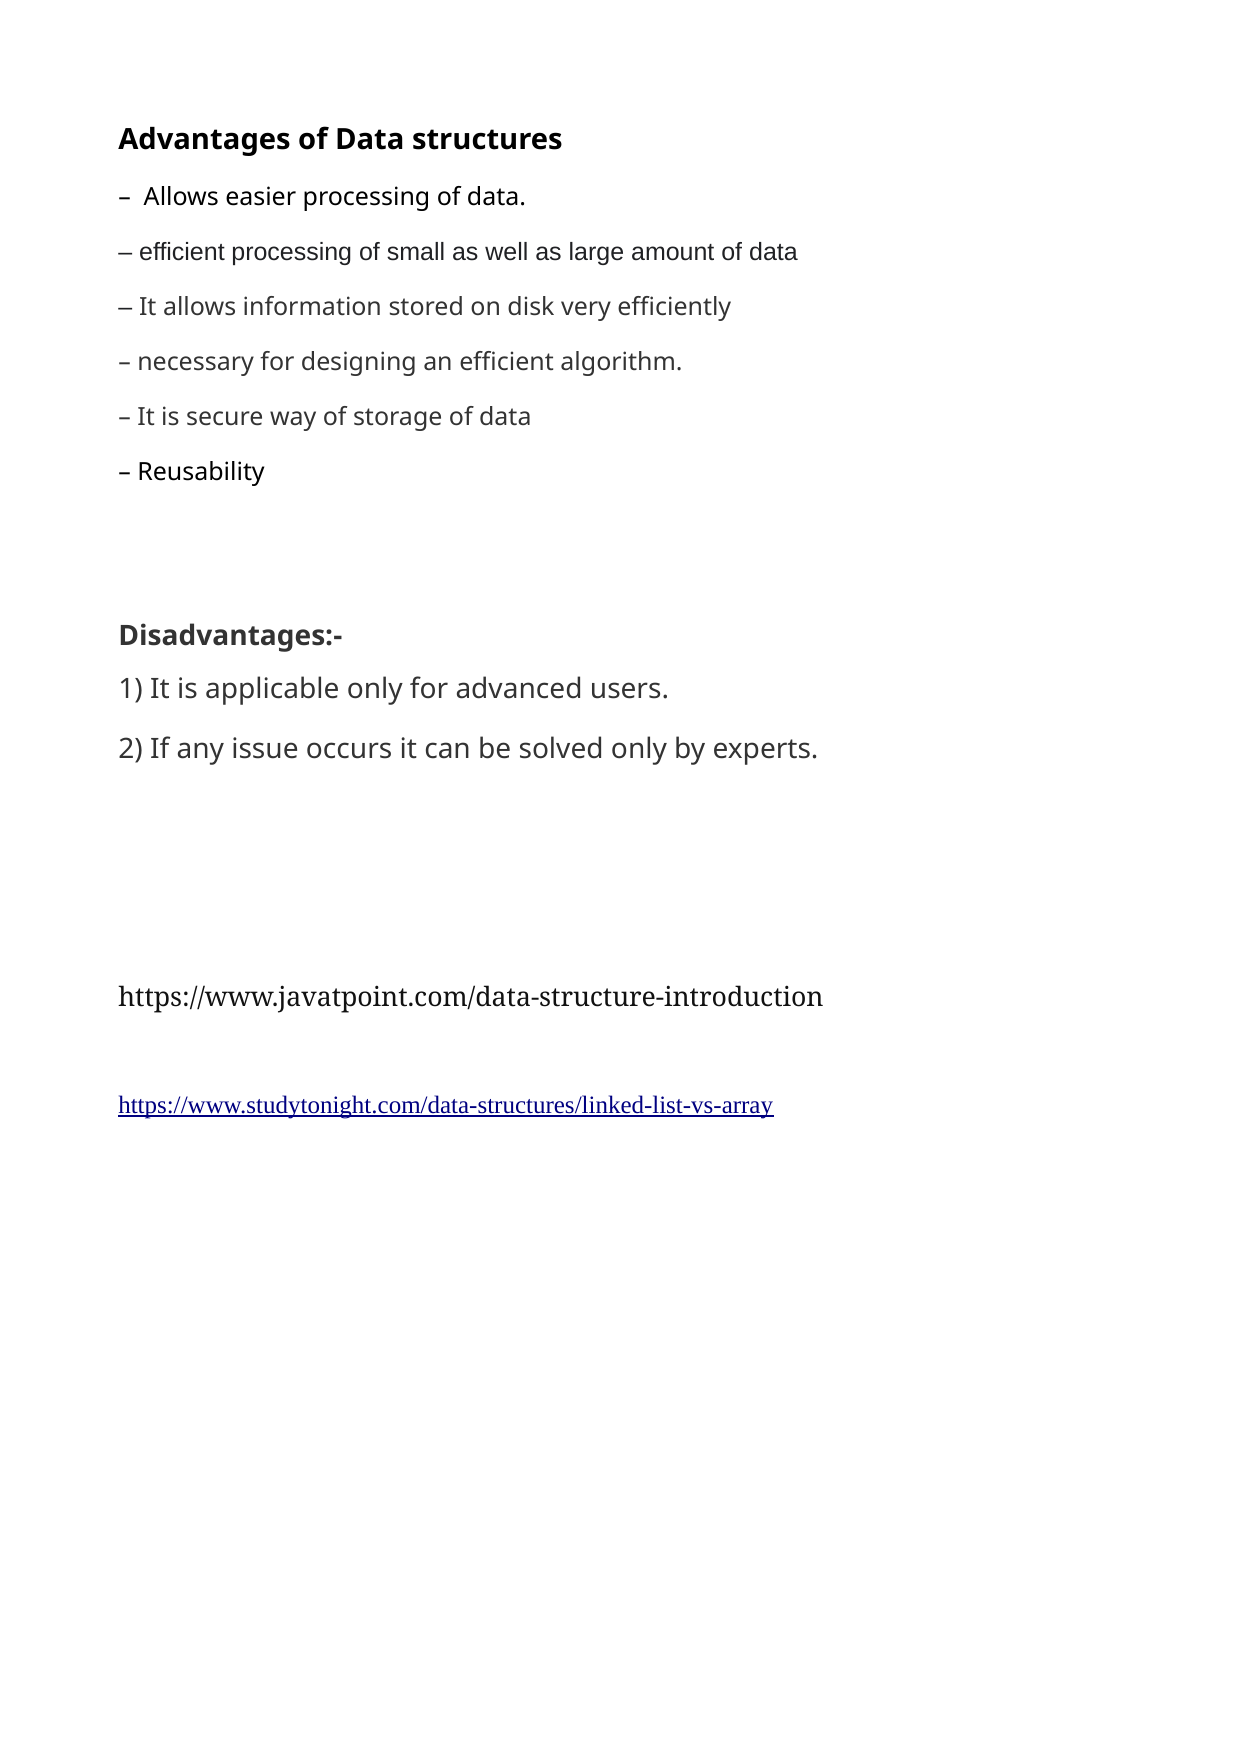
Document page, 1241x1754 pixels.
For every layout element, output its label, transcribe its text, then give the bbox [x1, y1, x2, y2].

text https://www.javatpoint.com/data-structure-introduction [118, 978, 1122, 1014]
text 1) It is applicable only for advanced users. [118, 668, 1122, 707]
text Disadvantages:- [118, 615, 1122, 654]
text – It is secure way of storage of data [118, 398, 1122, 432]
subtitle Advantages of Data structures [118, 118, 1122, 158]
text – Allows easier processing of data. [118, 179, 1122, 213]
text – It allows information stored on disk very efficiently [118, 288, 1122, 322]
text https://www.studytonight.com/data-structures/linked-list-vs-array [118, 1090, 1122, 1119]
text – necessary for designing an efficient algorithm. [118, 343, 1122, 377]
text 2) If any issue occurs it can be solved only by experts. [118, 728, 1122, 766]
text – Reusability [118, 453, 1122, 487]
text – efficient processing of small as well as large amount of data [118, 233, 1122, 268]
